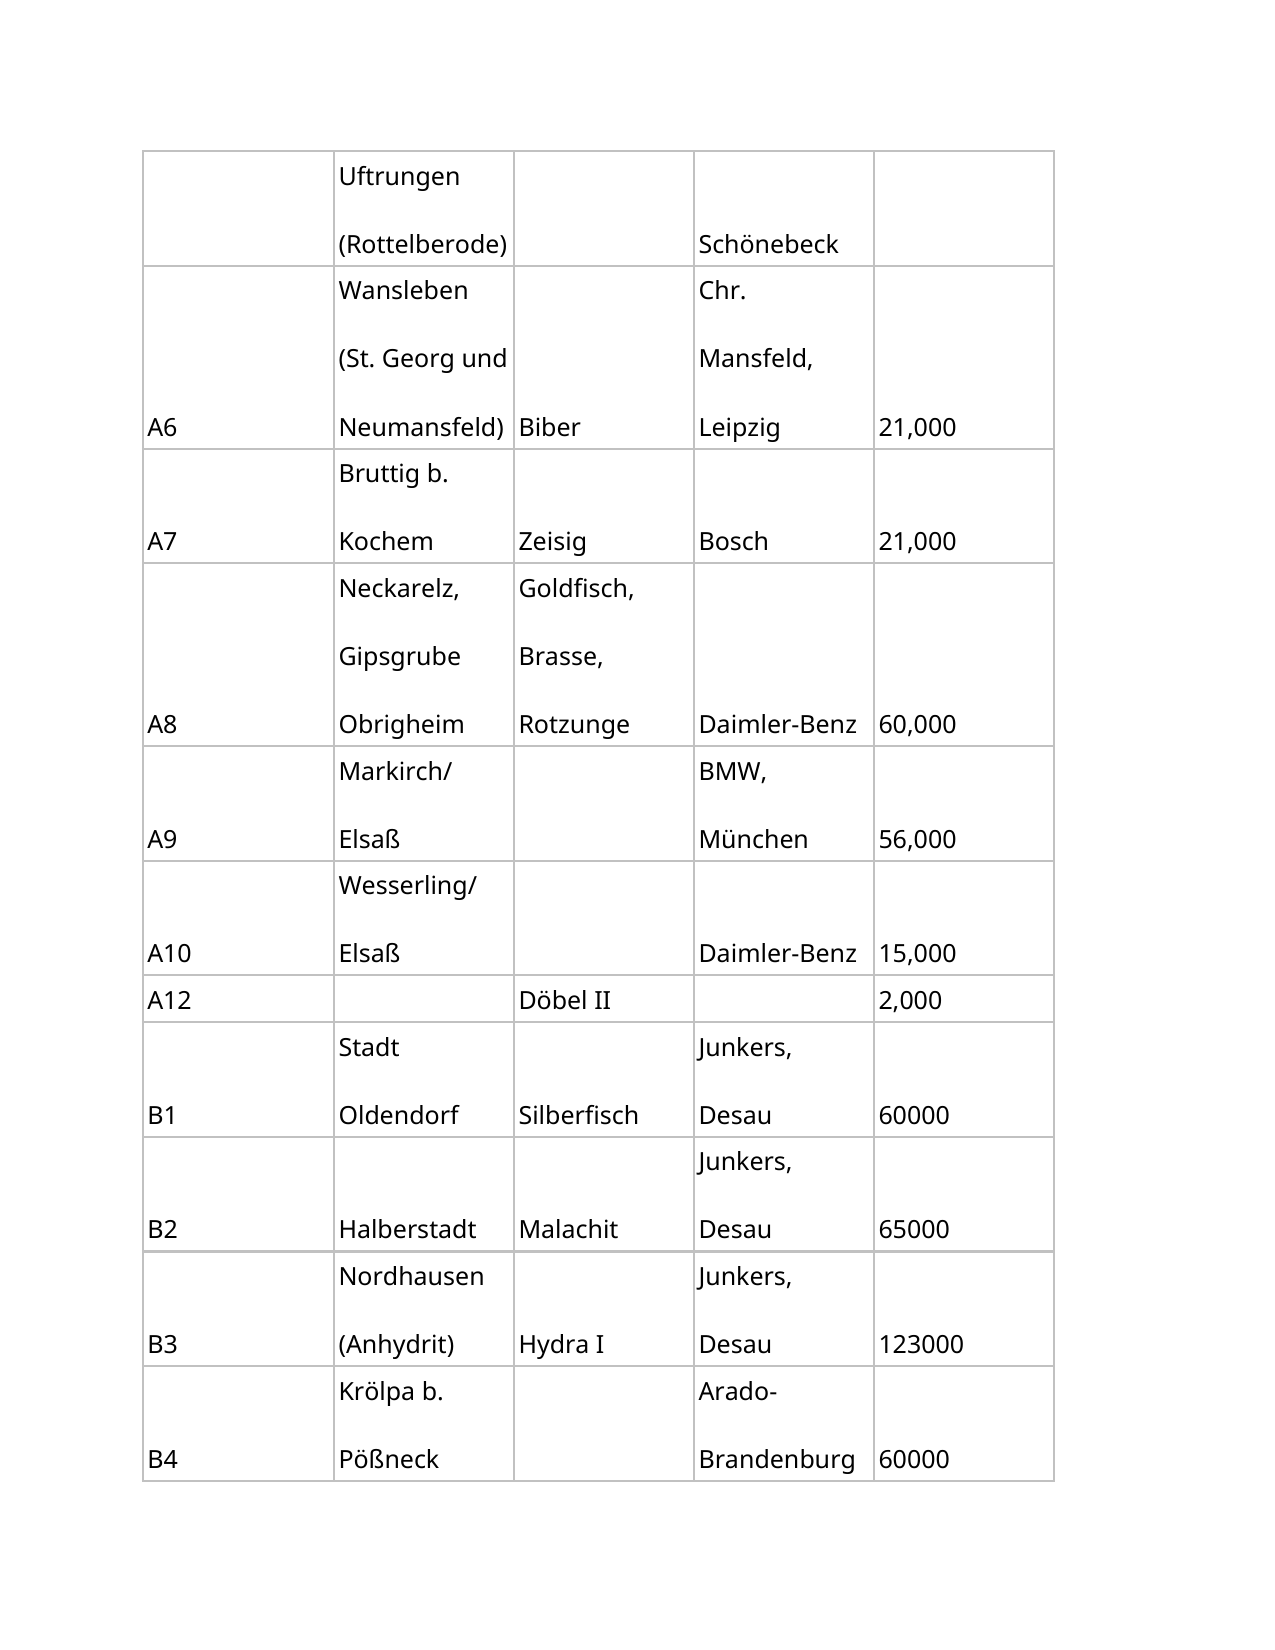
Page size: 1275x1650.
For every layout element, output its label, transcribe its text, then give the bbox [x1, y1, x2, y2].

table_cell Junkers, Desau [695, 1023, 873, 1136]
table_cell Stadt Oldendorf [335, 1023, 513, 1136]
table_cell A9 [144, 747, 333, 860]
table_cell Daimler-Benz [695, 862, 873, 974]
table_cell A12 [144, 976, 333, 1021]
table_cell Döbel II [515, 976, 693, 1021]
table_cell Daimler-Benz [695, 564, 873, 745]
table_cell [515, 862, 693, 974]
table_cell 21,000 [875, 450, 1053, 562]
table_cell Silberfisch [515, 1023, 693, 1136]
table_cell Goldfisch, Brasse, Rotzunge [515, 564, 693, 745]
table_cell BMW, München [695, 747, 873, 860]
table_cell Zeisig [515, 450, 693, 562]
table_cell Schönebeck [695, 152, 873, 265]
table_cell 60000 [875, 1367, 1053, 1480]
table_cell A6 [144, 267, 333, 447]
table_cell Junkers, Desau [695, 1253, 873, 1365]
table_cell Bosch [695, 450, 873, 562]
table_cell Junkers, Desau [695, 1138, 873, 1250]
table_cell Krölpa b. Pößneck [335, 1367, 513, 1480]
table_cell 2,000 [875, 976, 1053, 1021]
table_cell Wesserling/Elsaß [335, 862, 513, 974]
table_cell 15,000 [875, 862, 1053, 974]
table_cell 60,000 [875, 564, 1053, 745]
table_cell 56,000 [875, 747, 1053, 860]
table_cell B2 [144, 1138, 333, 1250]
table_cell Chr. Mansfeld, Leipzig [695, 267, 873, 447]
table_cell 60000 [875, 1023, 1053, 1136]
table_cell Arado-Brandenburg [695, 1367, 873, 1480]
table_cell Hydra I [515, 1253, 693, 1365]
table_cell B4 [144, 1367, 333, 1480]
table_cell A10 [144, 862, 333, 974]
table_cell [515, 747, 693, 860]
table_cell Uftrungen (Rottelberode) [335, 152, 513, 265]
table_cell 21,000 [875, 267, 1053, 447]
table_cell B1 [144, 1023, 333, 1136]
table_cell [335, 976, 513, 1021]
table_cell A7 [144, 450, 333, 562]
table_cell A8 [144, 564, 333, 745]
table_cell Halberstadt [335, 1138, 513, 1250]
table_cell 65000 [875, 1138, 1053, 1250]
table_cell Nordhausen (Anhydrit) [335, 1253, 513, 1365]
table_cell Biber [515, 267, 693, 447]
table_cell Wansleben (St. Georg und Neumansfeld) [335, 267, 513, 447]
table_cell Neckarelz, Gipsgrube Obrigheim [335, 564, 513, 745]
table_cell Markirch/Elsaß [335, 747, 513, 860]
table_cell Bruttig b. Kochem [335, 450, 513, 562]
table_cell [875, 152, 1053, 265]
table_cell [144, 152, 333, 265]
table_cell [695, 976, 873, 1021]
table_cell [515, 1367, 693, 1480]
table_cell 123000 [875, 1253, 1053, 1365]
table_cell [515, 152, 693, 265]
table_cell Malachit [515, 1138, 693, 1250]
table_cell B3 [144, 1253, 333, 1365]
